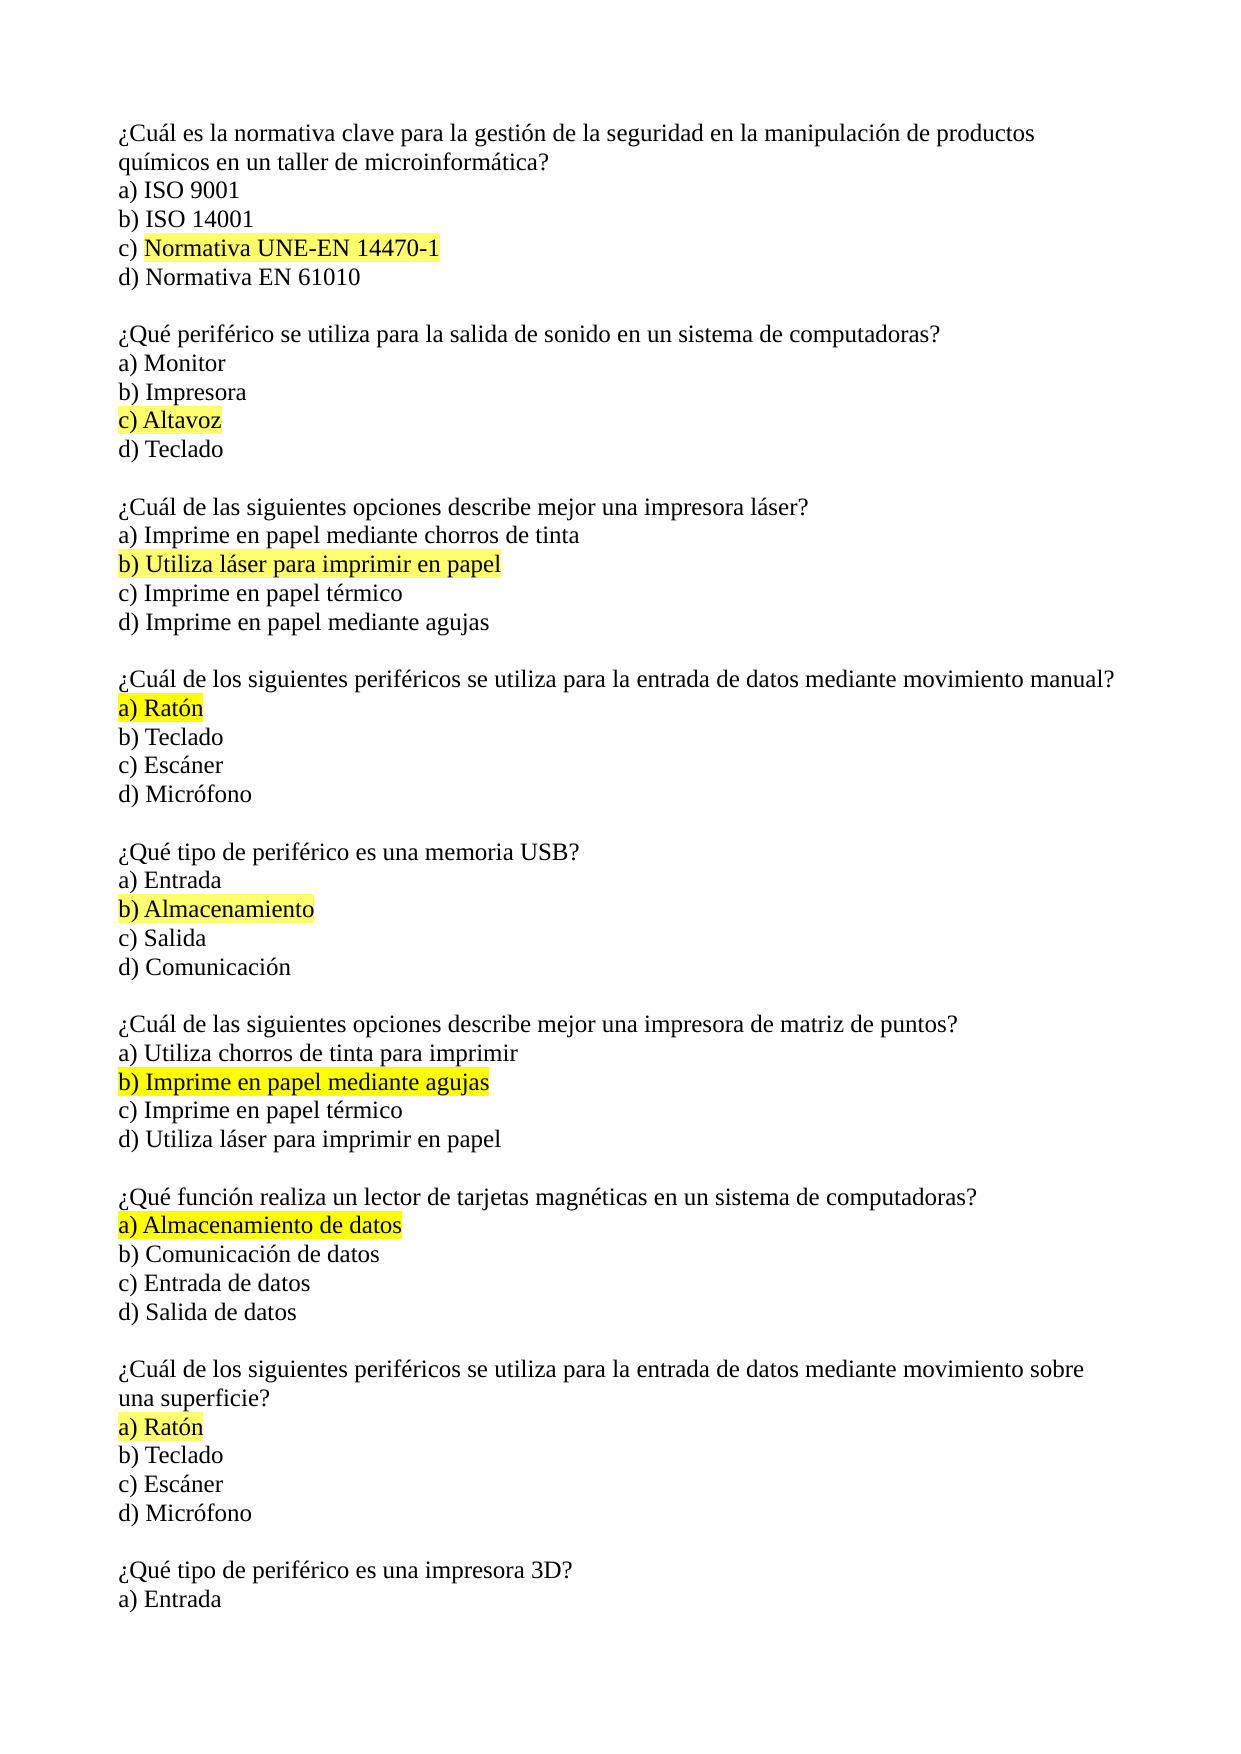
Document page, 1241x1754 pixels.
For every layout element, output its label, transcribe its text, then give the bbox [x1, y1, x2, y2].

text b) Comunicación de datos [118, 1239, 1122, 1268]
text c) Imprime en papel térmico [118, 1096, 1122, 1124]
text c) Salida [118, 923, 1122, 952]
text ¿Cuál de los siguientes periféricos se utiliza para la entrada de datos mediante movimiento sobre una superficie? [118, 1354, 1122, 1412]
text c) Entrada de datos [118, 1268, 1122, 1297]
text b) ISO 14001 [118, 204, 1122, 233]
text d) Utiliza láser para imprimir en papel [118, 1124, 1122, 1153]
text c) Escáner [118, 1469, 1122, 1498]
text b) Utiliza láser para imprimir en papel [118, 549, 1122, 578]
text d) Micrófono [118, 1498, 1122, 1527]
text d) Imprime en papel mediante agujas [118, 607, 1122, 636]
text d) Teclado [118, 434, 1122, 463]
text a) Almacenamiento de datos [118, 1211, 1122, 1239]
text a) Monitor [118, 348, 1122, 377]
text a) Entrada [118, 866, 1122, 894]
text ¿Qué función realiza un lector de tarjetas magnéticas en un sistema de computadoras? [118, 1182, 1122, 1211]
text ¿Cuál de las siguientes opciones describe mejor una impresora láser? [118, 492, 1122, 521]
text b) Imprime en papel mediante agujas [118, 1067, 1122, 1096]
text ¿Qué tipo de periférico es una memoria USB? [118, 837, 1122, 866]
text b) Teclado [118, 722, 1122, 751]
text b) Impresora [118, 377, 1122, 406]
text b) Almacenamiento [118, 894, 1122, 923]
text ¿Qué tipo de periférico es una impresora 3D? [118, 1556, 1122, 1584]
text c) Escáner [118, 751, 1122, 779]
text c) Normativa UNE-EN 14470-1 [118, 233, 1122, 262]
text ¿Cuál es la normativa clave para la gestión de la seguridad en la manipulación de productos químicos en un taller de microinformática? [118, 118, 1122, 176]
text a) Ratón [118, 1412, 1122, 1441]
text a) ISO 9001 [118, 176, 1122, 204]
text a) Entrada [118, 1584, 1122, 1613]
text ¿Cuál de los siguientes periféricos se utiliza para la entrada de datos mediante movimiento manual? [118, 664, 1122, 693]
text b) Teclado [118, 1441, 1122, 1469]
text ¿Cuál de las siguientes opciones describe mejor una impresora de matriz de puntos? [118, 1009, 1122, 1038]
text c) Imprime en papel térmico [118, 578, 1122, 607]
text d) Salida de datos [118, 1297, 1122, 1326]
text a) Ratón [118, 693, 1122, 722]
text a) Utiliza chorros de tinta para imprimir [118, 1038, 1122, 1067]
text d) Normativa EN 61010 [118, 262, 1122, 291]
text d) Comunicación [118, 952, 1122, 981]
text a) Imprime en papel mediante chorros de tinta [118, 521, 1122, 549]
text c) Altavoz [118, 406, 1122, 434]
text ¿Qué periférico se utiliza para la salida de sonido en un sistema de computadoras? [118, 319, 1122, 348]
text d) Micrófono [118, 779, 1122, 808]
